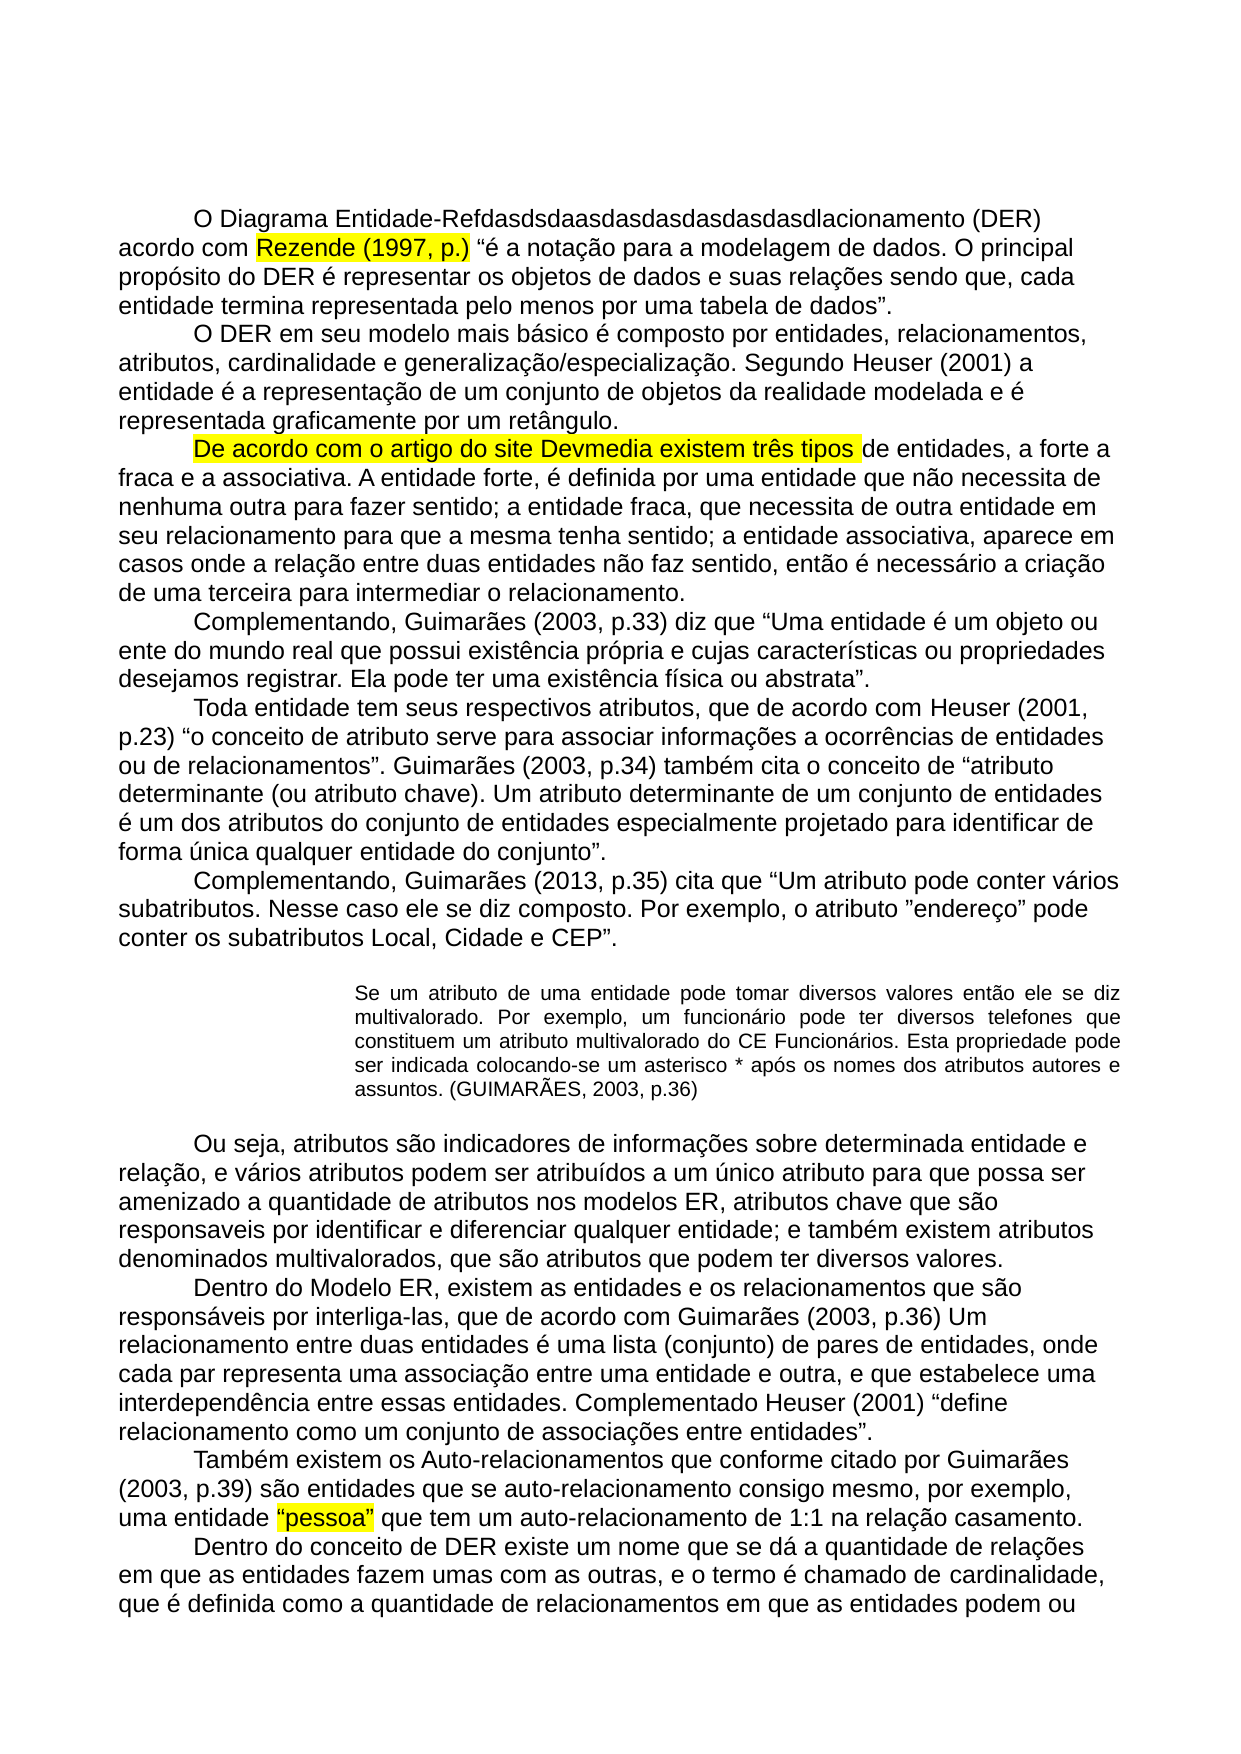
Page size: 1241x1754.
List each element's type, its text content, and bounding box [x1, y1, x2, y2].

text De acordo com o artigo do site Devmedia existem três tipos de entidades, a forte a fraca e a associativa. A entidade forte, é definida por uma entidade que não necessita de nenhuma outra para fazer sentido; a entidade fraca, que necessita de outra entidade em seu relacionamento para que a mesma tenha sentido; a entidade associativa, aparece em casos onde a relação entre duas entidades não faz sentido, então é necessário a criação de uma terceira para intermediar o relacionamento. [118, 434, 1122, 607]
text O DER em seu modelo mais básico é composto por entidades, relacionamentos, atributos, cardinalidade e generalização/especialização. Segundo Heuser (2001) a entidade é a representação de um conjunto de objetos da realidade modelada e é representada graficamente por um retângulo. [118, 319, 1122, 434]
text Toda entidade tem seus respectivos atributos, que de acordo com Heuser (2001, p.23) “o conceito de atributo serve para associar informações a ocorrências de entidades ou de relacionamentos”. Guimarães (2003, p.34) também cita o conceito de “atributo determinante (ou atributo chave). Um atributo determinante de um conjunto de entidades é um dos atributos do conjunto de entidades especialmente projetado para identificar de forma única qualquer entidade do conjunto”. [118, 693, 1122, 866]
text Dentro do Modelo ER, existem as entidades e os relacionamentos que são responsáveis por interliga-las, que de acordo com Guimarães (2003, p.36) Um relacionamento entre duas entidades é uma lista (conjunto) de pares de entidades, onde cada par representa uma associação entre uma entidade e outra, e que estabelece uma interdependência entre essas entidades. Complementado Heuser (2001) “define relacionamento como um conjunto de associações entre entidades”. [118, 1273, 1122, 1445]
text relação, e vários atributos podem ser atribuídos a um único atributo para que possa ser amenizado a quantidade de atributos nos modelos ER, atributos chave que são responsaveis por identificar e diferenciar qualquer entidade; e também existem atributos denominados multivalorados, que são atributos que podem ter diversos valores. [118, 1158, 1122, 1273]
text Complementando, Guimarães (2013, p.35) cita que “Um atributo pode conter vários subatributos. Nesse caso ele se diz composto. Por exemplo, o atributo ”endereço” pode conter os subatributos Local, Cidade e CEP”. [118, 866, 1122, 952]
text Dentro do conceito de DER existe um nome que se dá a quantidade de relações em que as entidades fazem umas com as outras, e o termo é chamado de cardinalidade, que é definida como a quantidade de relacionamentos em que as entidades podem ou [118, 1532, 1122, 1618]
text Se um atributo de uma entidade pode tomar diversos valores então ele se diz multivalorado. Por exemplo, um funcionário pode ter diversos telefones que constituem um atributo multivalorado do CE Funcionários. Esta propriedade pode ser indicada colocando-se um asterisco * após os nomes dos atributos autores e assuntos. (GUIMARÃES, 2003, p.36) [354, 981, 1122, 1100]
text Também existem os Auto-relacionamentos que conforme citado por Guimarães (2003, p.39) são entidades que se auto-relacionamento consigo mesmo, por exemplo, uma entidade “pessoa” que tem um auto-relacionamento de 1:1 na relação casamento. [118, 1445, 1122, 1532]
text Ou seja, atributos são indicadores de informações sobre determinada entidade e [118, 1129, 1122, 1158]
text O Diagrama Entidade-Refdasdsdaasdasdasdasdasdasdlacionamento (DER) acordo com Rezende (1997, p.) “é a notação para a modelagem de dados. O principal propósito do DER é representar os objetos de dados e suas relações sendo que, cada entidade termina representada pelo menos por uma tabela de dados”. [118, 204, 1122, 319]
text Complementando, Guimarães (2003, p.33) diz que “Uma entidade é um objeto ou ente do mundo real que possui existência própria e cujas características ou propriedades desejamos registrar. Ela pode ter uma existência física ou abstrata”. [118, 607, 1122, 693]
